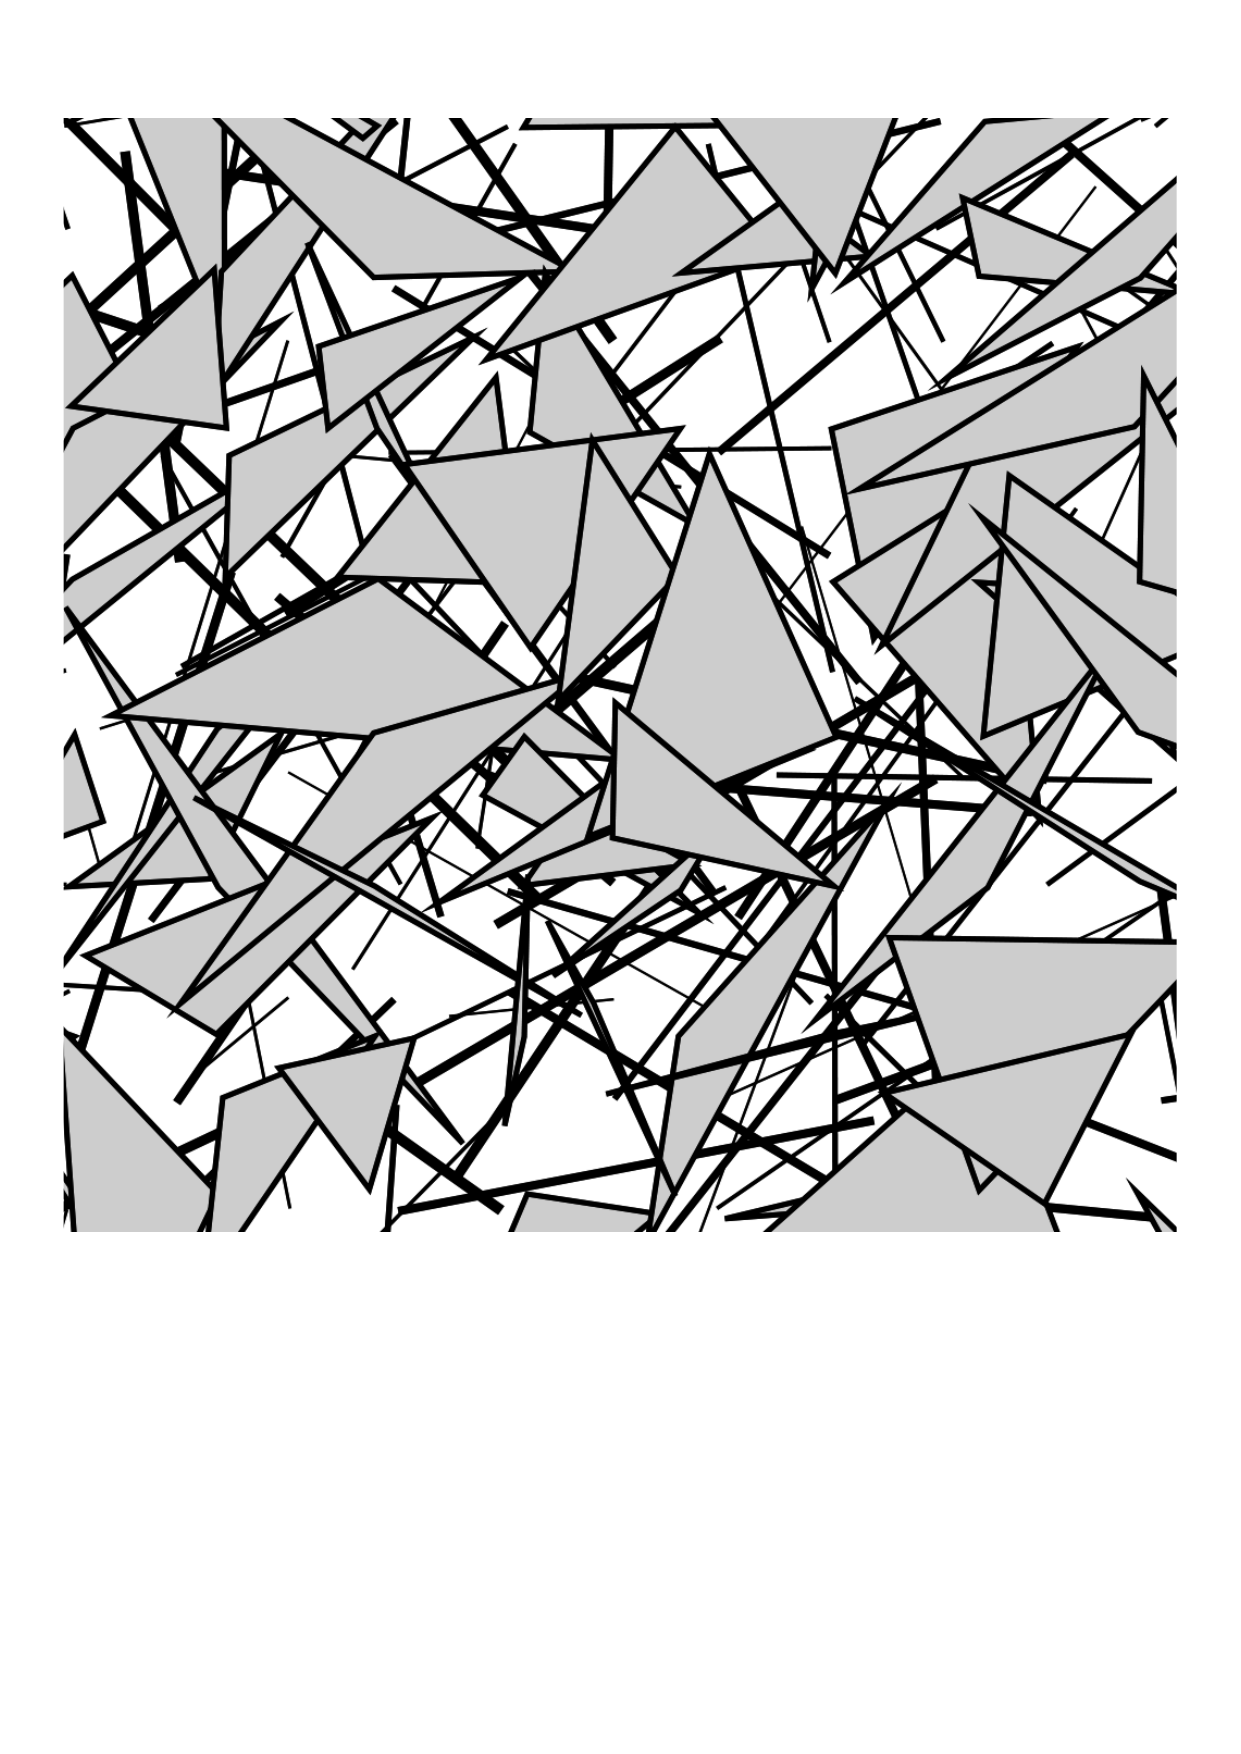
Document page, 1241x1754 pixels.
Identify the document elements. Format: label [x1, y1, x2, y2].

picture [63, 118, 1177, 1232]
